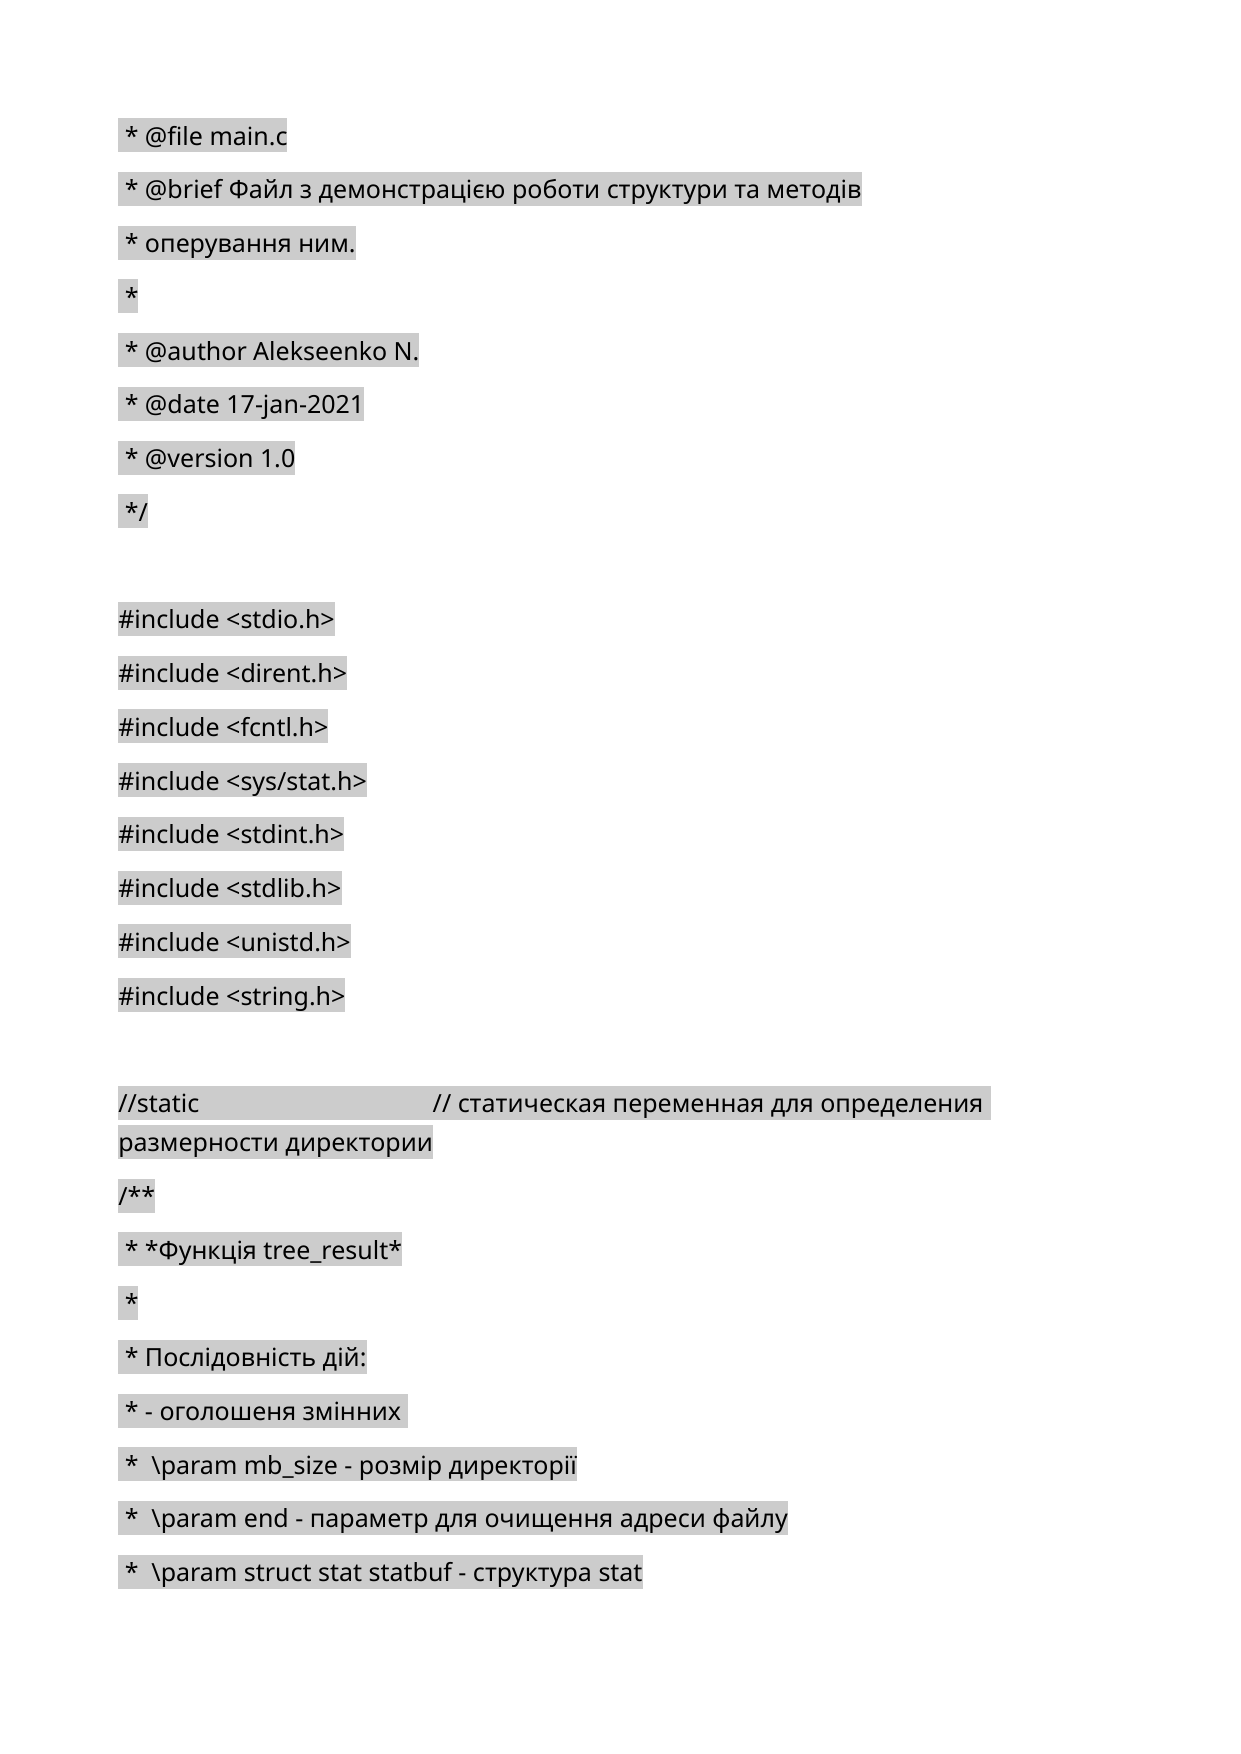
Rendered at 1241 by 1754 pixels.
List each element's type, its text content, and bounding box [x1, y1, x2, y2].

text #include <fcntl.h> [118, 709, 1122, 743]
text * *Функція tree_result* [118, 1232, 1122, 1266]
text * [118, 279, 1122, 313]
text #include <dirent.h> [118, 656, 1122, 690]
text #include <sys/stat.h> [118, 763, 1122, 797]
text * @file main.c [118, 118, 1122, 152]
text #include <stdio.h> [118, 602, 1122, 636]
text * Послідовність дій: [118, 1340, 1122, 1374]
text * @brief Файл з демонстрацією роботи структури та методів [118, 172, 1122, 206]
text * @version 1.0 [118, 441, 1122, 475]
text #include <stdlib.h> [118, 871, 1122, 905]
text * \param struct stat statbuf - структура stat [118, 1555, 1122, 1589]
text * - оголошеня змінних [118, 1393, 1122, 1428]
text //static // статическая переменная для определения размерности директории [118, 1086, 1122, 1159]
text * \param end - параметр для очищення адреси файлу [118, 1501, 1122, 1535]
text * оперування ним. [118, 226, 1122, 260]
text #include <stdint.h> [118, 817, 1122, 851]
text * @author Alekseenko N. [118, 333, 1122, 367]
text #include <unistd.h> [118, 924, 1122, 958]
text * [118, 1286, 1122, 1320]
text * \param mb_size - розмір директорії [118, 1447, 1122, 1481]
text */ [118, 494, 1122, 528]
text /** [118, 1178, 1122, 1213]
text * @date 17-jan-2021 [118, 387, 1122, 421]
text #include <string.h> [118, 978, 1122, 1012]
